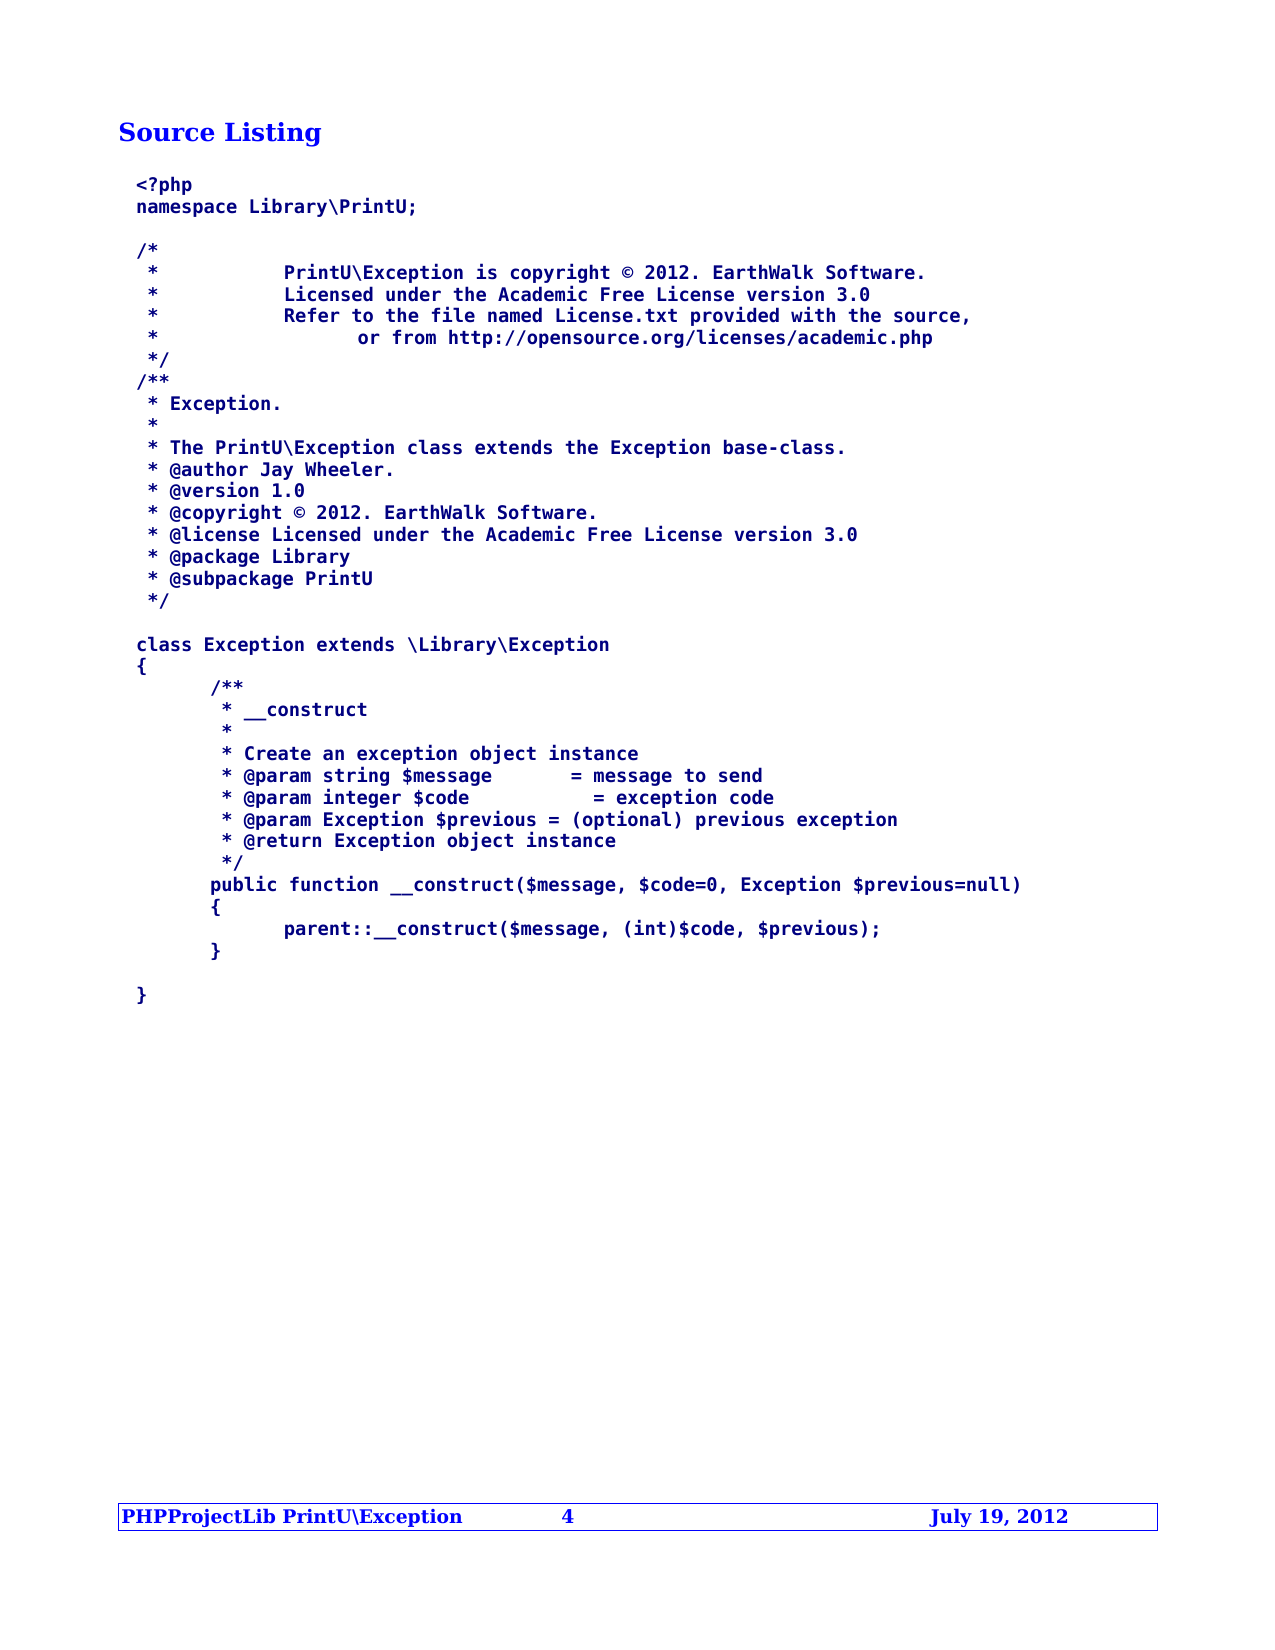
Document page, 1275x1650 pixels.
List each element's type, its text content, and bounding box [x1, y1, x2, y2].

list * PrintU\Exception is copyright © 2012. EarthWalk Software. [136, 262, 1157, 283]
list * @subpackage PrintU [136, 568, 1157, 590]
list * @return Exception object instance [136, 830, 1157, 852]
list /** [136, 677, 1157, 699]
list */ [136, 349, 1157, 371]
list */ [136, 852, 1157, 874]
title Source Listing [118, 118, 1157, 147]
list * [136, 721, 1157, 743]
list * Licensed under the Academic Free License version 3.0 [136, 283, 1157, 305]
list * @package Library [136, 546, 1157, 568]
list } [136, 940, 1157, 962]
list * @license Licensed under the Academic Free License version 3.0 [136, 524, 1157, 546]
list * @copyright © 2012. EarthWalk Software. [136, 502, 1157, 524]
list * Refer to the file named License.txt provided with the source, [136, 305, 1157, 327]
list */ [136, 590, 1157, 612]
list public function __construct($message, $code=0, Exception $previous=null) [136, 874, 1157, 896]
list * Exception. [136, 393, 1157, 415]
list * [136, 415, 1157, 437]
list * __construct [136, 699, 1157, 721]
list parent::__construct($message, (int)$code, $previous); [136, 918, 1157, 940]
list * @author Jay Wheeler. [136, 458, 1157, 480]
list class Exception extends \Library\Exception [136, 633, 1157, 655]
list * @version 1.0 [136, 480, 1157, 502]
list * @param Exception $previous = (optional) previous exception [136, 808, 1157, 830]
list /* [136, 240, 1157, 262]
list namespace Library\PrintU; [136, 196, 1157, 218]
list { [136, 896, 1157, 918]
list * or from http://opensource.org/licenses/academic.php [136, 327, 1157, 349]
list * Create an exception object instance [136, 743, 1157, 765]
list * @param string $message = message to send [136, 765, 1157, 787]
list } [136, 983, 1157, 1005]
list { [136, 655, 1157, 677]
list <?php [136, 174, 1157, 196]
list /** [136, 371, 1157, 393]
list * The PrintU\Exception class extends the Exception base-class. [136, 437, 1157, 458]
list * @param integer $code = exception code [136, 787, 1157, 808]
